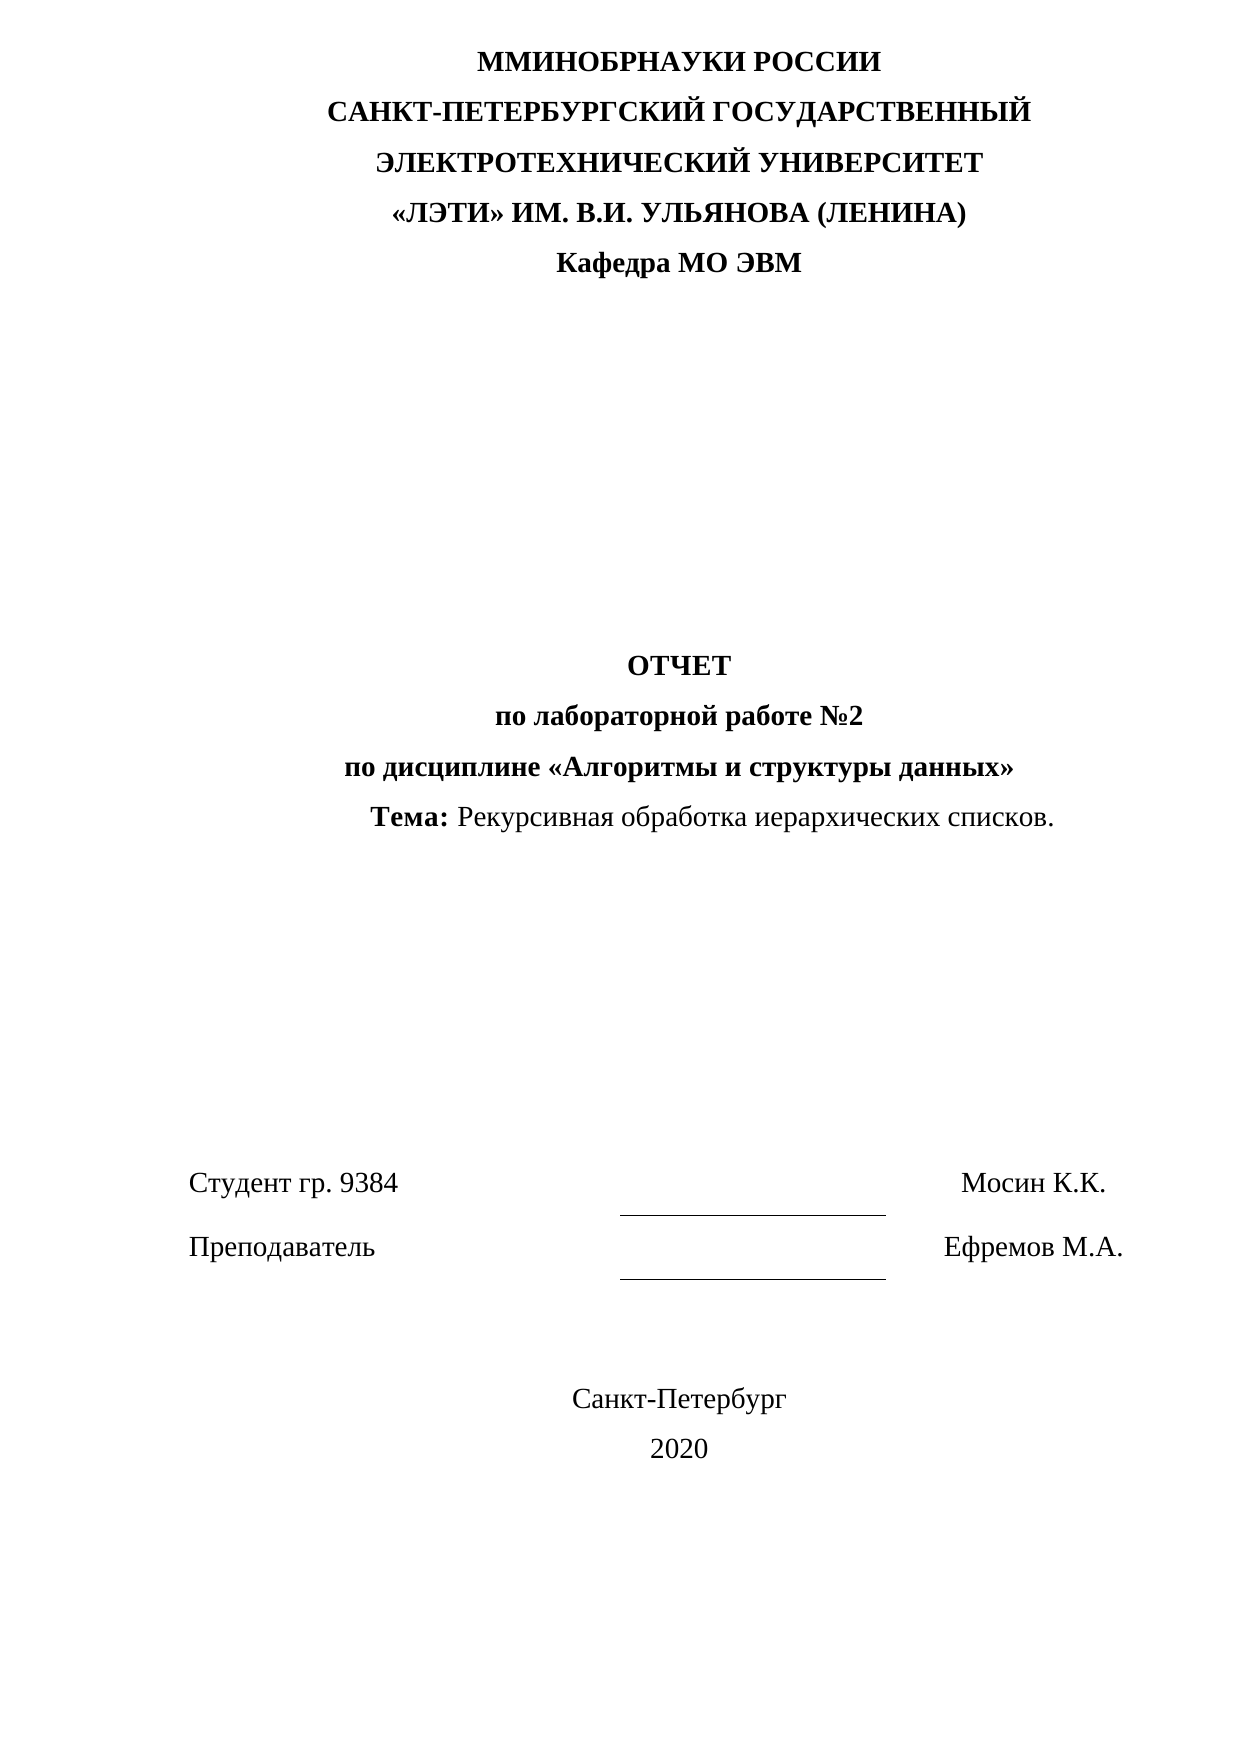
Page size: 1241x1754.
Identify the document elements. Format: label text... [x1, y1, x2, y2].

text 2020 [177, 1431, 1181, 1464]
text отчет [177, 648, 1181, 682]
text по лабораторной работе №2 [177, 698, 1181, 732]
text Санкт-Петербургский государственный [177, 94, 1181, 128]
table_cell Ефремов М.А. [886, 1215, 1181, 1279]
text Санкт-Петербург [177, 1381, 1181, 1414]
table_header Студент гр. 9384 [177, 1151, 620, 1215]
table_cell [620, 1216, 886, 1279]
table_header [620, 1151, 886, 1215]
text мМИНОБРНАУКИ РОССИИ [177, 44, 1181, 78]
text Кафедра МО ЭВМ [177, 246, 1181, 279]
table_cell Преподаватель [177, 1215, 620, 1279]
text электротехнический университет [177, 145, 1181, 178]
table_header Мосин К.К. [886, 1151, 1181, 1215]
text «ЛЭТИ» им. В.И. Ульянова (Ленина) [177, 195, 1181, 229]
text по дисциплине «Алгоритмы и структуры данных» [177, 749, 1181, 782]
text Тема: Рекурсивная обработка иерархических списков. [177, 799, 1240, 832]
